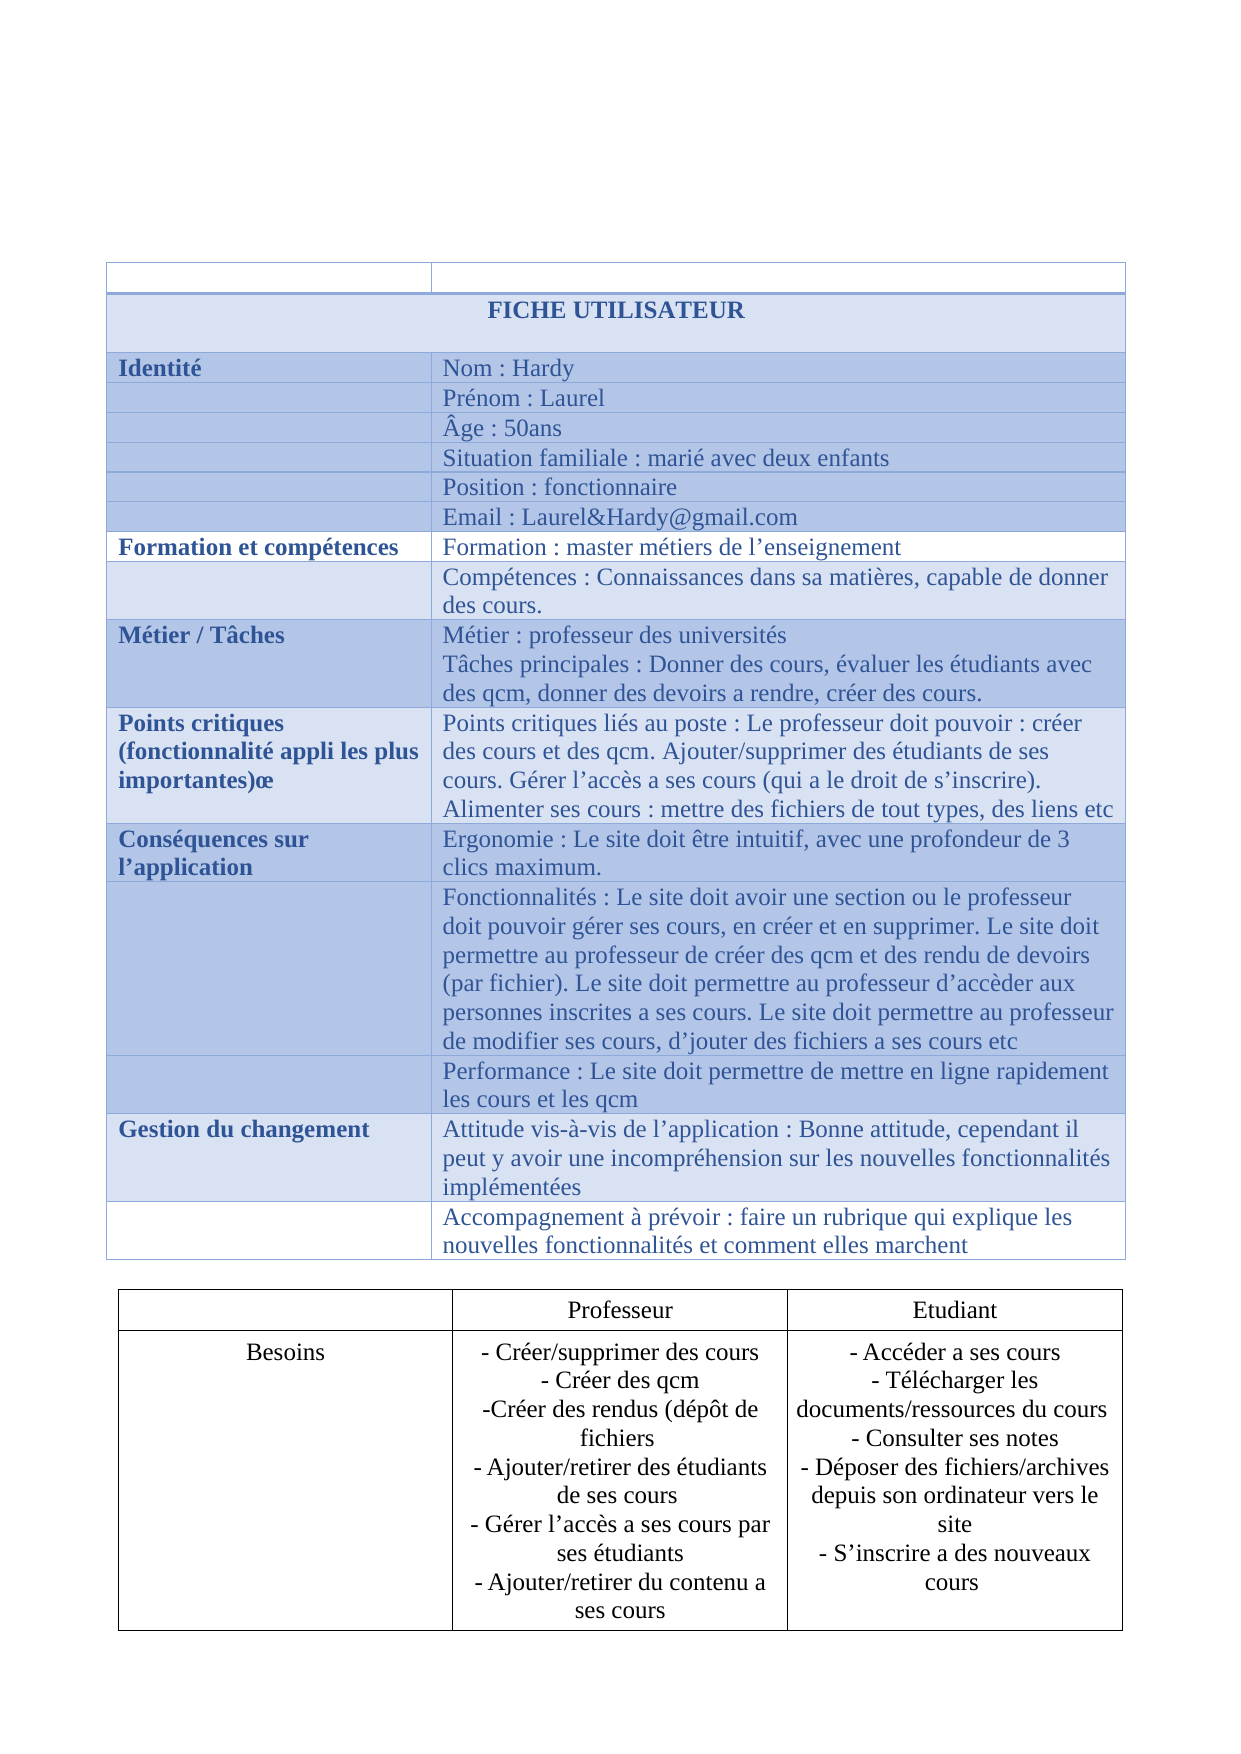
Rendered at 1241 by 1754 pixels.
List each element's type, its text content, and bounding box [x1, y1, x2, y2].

table_cell [107, 413, 431, 442]
table_cell Accompagnement à prévoir : faire un rubrique qui explique les nouvelles fonctionnalités et comment elles marchent [432, 1202, 1125, 1259]
table_cell [107, 473, 431, 501]
table_cell [107, 1202, 431, 1259]
table_cell Compétences : Connaissances dans sa matières, capable de donner des cours. [432, 562, 1125, 619]
table_cell Performance : Le site doit permettre de mettre en ligne rapidement les cours et les qcm [432, 1056, 1125, 1113]
table_cell [107, 562, 431, 619]
table_cell Points critiques liés au poste : Le professeur doit pouvoir : créer des cours et des qcm. Ajouter/supprimer des étudiants de ses cours. Gérer l’accès a ses cours (qui a le droit de s’inscrire). Alimenter ses cours : mettre des fichiers de tout types, des liens etc [432, 708, 1125, 823]
table_cell Formation et compétences [107, 532, 431, 561]
table_header Professeur [453, 1290, 787, 1330]
table_header [119, 1290, 452, 1330]
table_cell FICHE UTILISATEUR [107, 295, 1125, 352]
table_cell - Créer/supprimer des cours - Créer des qcm -Créer des rendus (dépôt de fichiers - Ajouter/retirer des étudiants de ses cours - Gérer l’accès a ses cours par ses étudiants - Ajouter/retirer du contenu a ses cours [453, 1331, 787, 1630]
table_cell Points critiques (fonctionnalité appli les plus importantes)œ [107, 708, 431, 823]
table_cell [107, 882, 431, 1055]
table_cell Fonctionnalités : Le site doit avoir une section ou le professeur doit pouvoir gérer ses cours, en créer et en supprimer. Le site doit permettre au professeur de créer des qcm et des rendu de devoirs (par fichier). Le site doit permettre au professeur d’accèder aux personnes inscrites a ses cours. Le site doit permettre au professeur de modifier ses cours, d’jouter des fichiers a ses cours etc [432, 882, 1125, 1055]
table_header [107, 263, 431, 292]
table_header Etudiant [788, 1290, 1122, 1330]
table_cell Position : fonctionnaire [432, 473, 1125, 501]
table_cell [107, 383, 431, 412]
table_cell Besoins [119, 1331, 452, 1630]
table_cell Formation : master métiers de l’enseignement [432, 532, 1125, 561]
table_header [432, 263, 1125, 292]
table_cell Attitude vis-à-vis de l’application : Bonne attitude, cependant il peut y avoir une incompréhension sur les nouvelles fonctionnalités implémentées [432, 1114, 1125, 1201]
table_cell Ergonomie : Le site doit être intuitif, avec une profondeur de 3 clics maximum. [432, 824, 1125, 881]
table_cell Identité [107, 353, 431, 382]
table_cell [107, 443, 431, 471]
table_cell Âge : 50ans [432, 413, 1125, 442]
table_cell Nom : Hardy [432, 353, 1125, 382]
table_cell Conséquences sur l’application [107, 824, 431, 881]
table_cell Gestion du changement [107, 1114, 431, 1201]
table_cell [107, 1056, 431, 1113]
table_cell - Accéder a ses cours - Télécharger les documents/ressources du cours - Consulter ses notes - Déposer des fichiers/archives depuis son ordinateur vers le site - S’inscrire a des nouveaux cours [788, 1331, 1122, 1630]
table_cell Email : Laurel&Hardy@gmail.com [432, 502, 1125, 531]
table_cell [107, 502, 431, 531]
table_cell Prénom : Laurel [432, 383, 1125, 412]
table_cell Situation familiale : marié avec deux enfants [432, 443, 1125, 471]
table_cell Métier / Tâches [107, 620, 431, 707]
table_cell Métier : professeur des universités Tâches principales : Donner des cours, évaluer les étudiants avec des qcm, donner des devoirs a rendre, créer des cours. [432, 620, 1125, 707]
